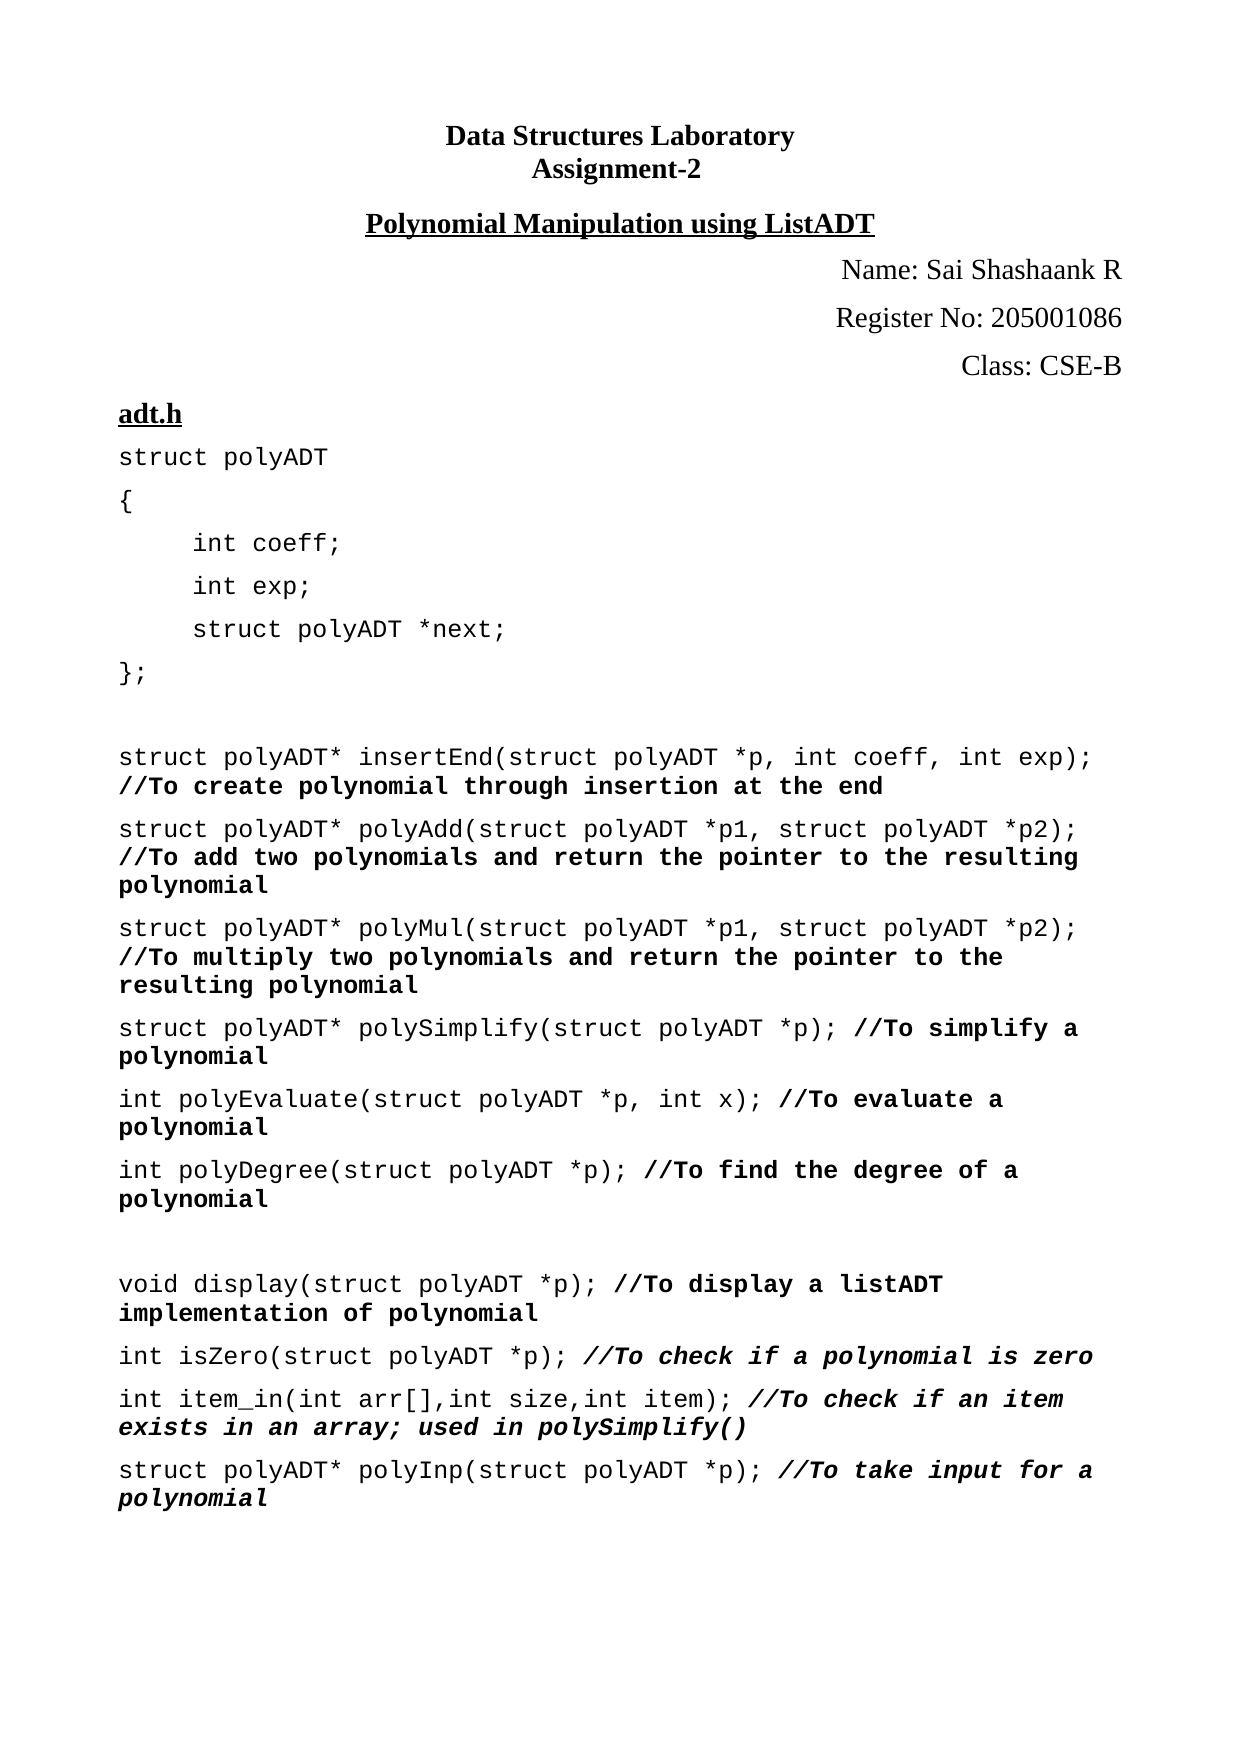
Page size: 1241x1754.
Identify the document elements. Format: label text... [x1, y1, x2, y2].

text struct polyADT* polySimplify(struct polyADT *p); //To simplify a polynomial [118, 1015, 1122, 1072]
text struct polyADT* insertEnd(struct polyADT *p, int coeff, int exp); //To create polynomial through insertion at the end [118, 745, 1122, 802]
text struct polyADT* polyMul(struct polyADT *p1, struct polyADT *p2); //To multiply two polynomials and return the pointer to the resulting polynomial [118, 916, 1122, 1001]
text { [118, 487, 1122, 516]
text int polyDegree(struct polyADT *p); //To find the degree of a polynomial [118, 1158, 1122, 1214]
text struct polyADT [118, 444, 1122, 473]
text int item_in(int arr[],int size,int item); //To check if an item exists in an array; used in polySimplify() [118, 1386, 1122, 1443]
text Class: CSE-B [118, 348, 1122, 382]
text int coeff; [118, 530, 1122, 559]
text int exp; [118, 573, 1122, 602]
text Register No: 205001086 [118, 300, 1122, 334]
text struct polyADT *next; [118, 616, 1122, 644]
text Assignment-2 [118, 152, 1122, 185]
text Data Structures Laboratory [118, 118, 1122, 152]
text int isZero(struct polyADT *p); //To check if a polynomial is zero [118, 1343, 1122, 1372]
text Name: Sai Shashaank R [118, 252, 1122, 286]
text adt.h [118, 396, 1122, 430]
text }; [118, 659, 1122, 687]
text struct polyADT* polyInp(struct polyADT *p); //To take input for a polynomial [118, 1457, 1122, 1514]
text void display(struct polyADT *p); //To display a listADT implementation of polynomial [118, 1272, 1122, 1329]
text int polyEvaluate(struct polyADT *p, int x); //To evaluate a polynomial [118, 1087, 1122, 1143]
subtitle Polynomial Manipulation using ListADT [118, 206, 1122, 239]
text struct polyADT* polyAdd(struct polyADT *p1, struct polyADT *p2); //To add two polynomials and return the pointer to the resulting polynomial [118, 816, 1122, 901]
